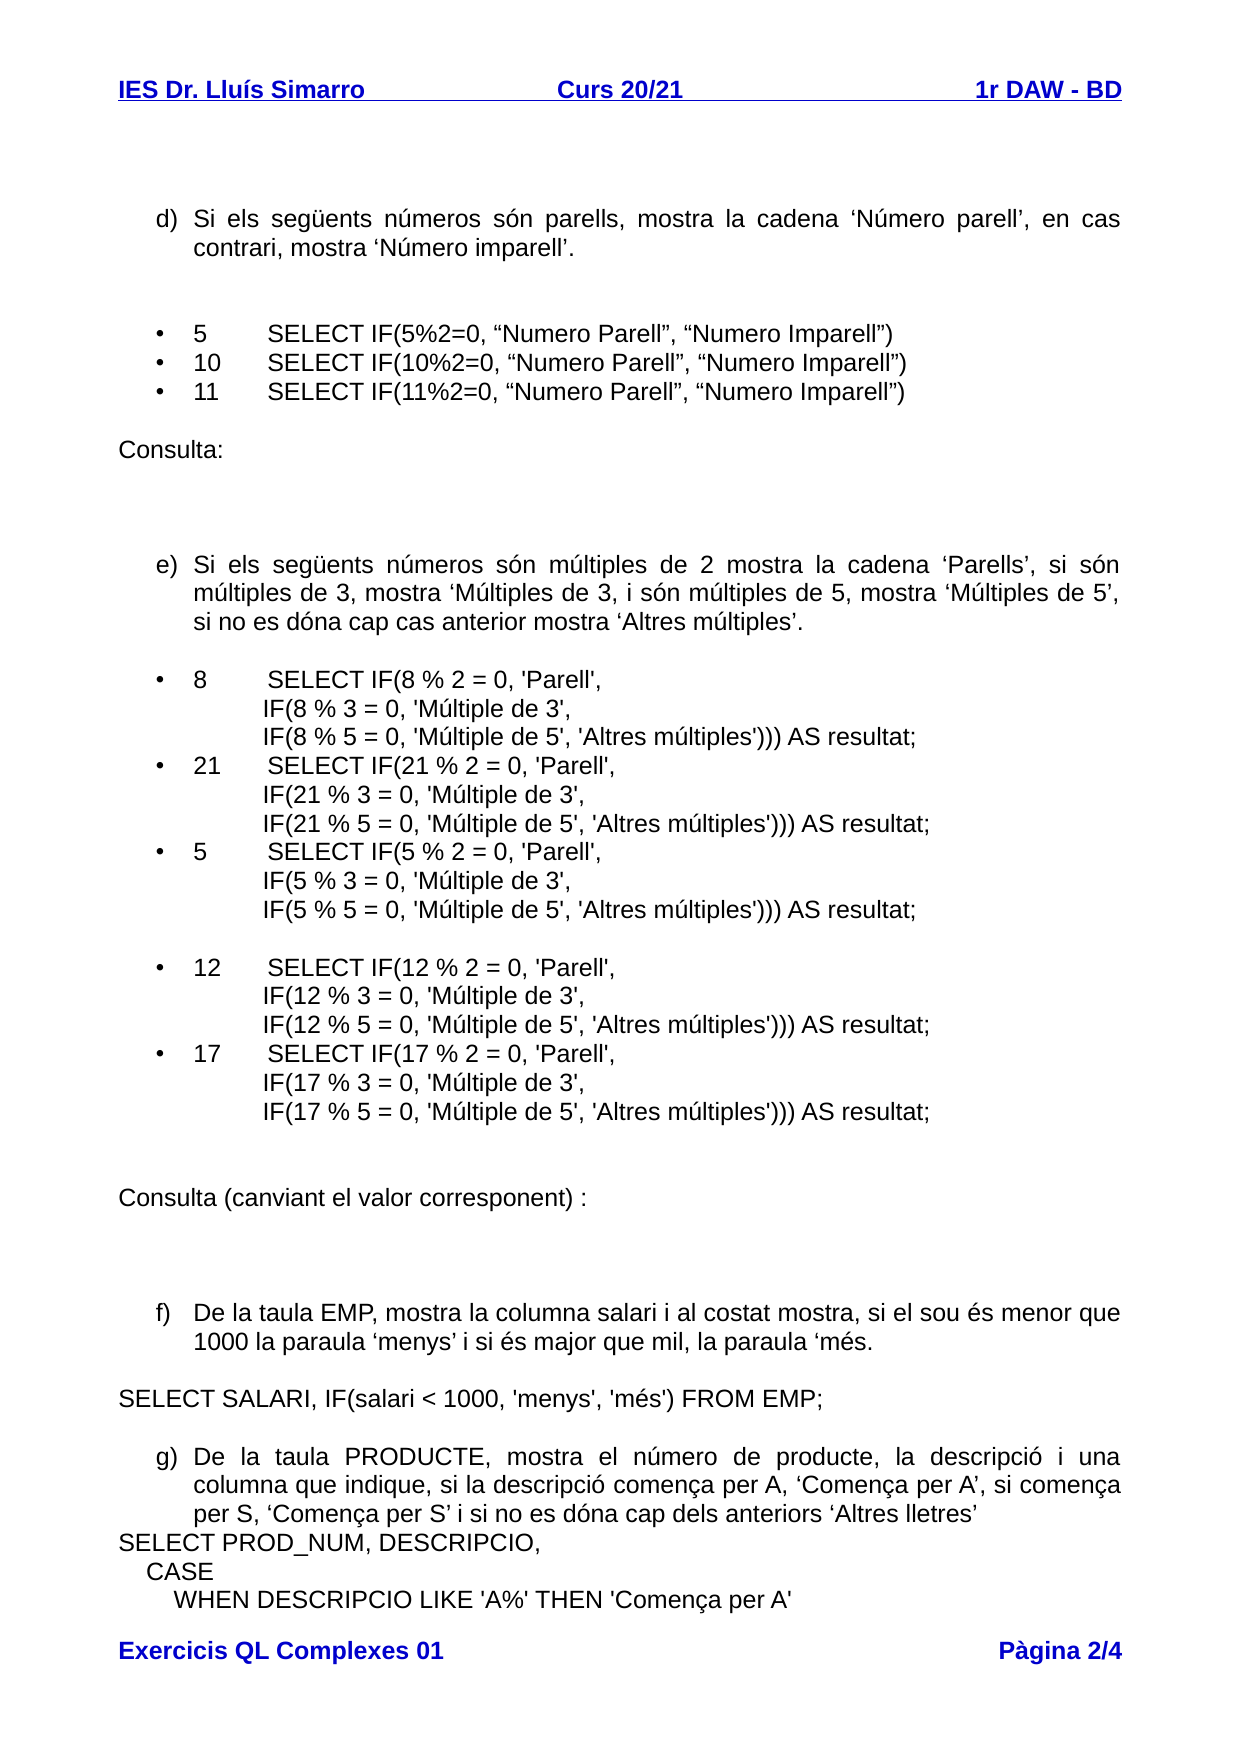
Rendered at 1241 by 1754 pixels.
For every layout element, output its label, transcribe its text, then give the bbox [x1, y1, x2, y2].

list 21 SELECT IF(21 % 2 = 0, 'Parell', [156, 751, 1122, 780]
text IF(5 % 5 = 0, 'Múltiple de 5', 'Altres múltiples'))) AS resultat; [193, 895, 1122, 924]
text IF(8 % 3 = 0, 'Múltiple de 3', [193, 693, 1122, 722]
text IF(17 % 3 = 0, 'Múltiple de 3', [193, 1068, 1122, 1096]
text SELECT SALARI, IF(salari < 1000, 'menys', 'més') FROM EMP; [118, 1384, 1122, 1413]
list Si els següents números són múltiples de 2 mostra la cadena ‘Parells’, si són múltiples de 3, mostra ‘Múltiples de 3, i són múltiples de 5, mostra ‘Múltiples de 5’, si no es dóna cap cas anterior mostra ‘Altres múltiples’. [156, 550, 1122, 636]
text CASE [118, 1556, 1122, 1585]
list 12 SELECT IF(12 % 2 = 0, 'Parell', [156, 952, 1122, 981]
list 10 SELECT IF(10%2=0, “Numero Parell”, “Numero Imparell”) [156, 348, 1122, 377]
text Consulta: [118, 435, 1122, 463]
list 17 SELECT IF(17 % 2 = 0, 'Parell', [156, 1039, 1122, 1068]
text IF(21 % 5 = 0, 'Múltiple de 5', 'Altres múltiples'))) AS resultat; [193, 809, 1122, 837]
text Consulta (canviant el valor corresponent) : [118, 1183, 1122, 1211]
text IF(8 % 5 = 0, 'Múltiple de 5', 'Altres múltiples'))) AS resultat; [193, 722, 1122, 751]
list 5 SELECT IF(5 % 2 = 0, 'Parell', [156, 837, 1122, 866]
list De la taula EMP, mostra la columna salari i al costat mostra, si el sou és menor que 1000 la paraula ‘menys’ i si és major que mil, la paraula ‘més. [156, 1298, 1122, 1355]
list 5 SELECT IF(5%2=0, “Numero Parell”, “Numero Imparell”) [156, 319, 1122, 348]
text IF(17 % 5 = 0, 'Múltiple de 5', 'Altres múltiples'))) AS resultat; [193, 1096, 1122, 1125]
text IF(12 % 3 = 0, 'Múltiple de 3', [193, 981, 1122, 1010]
text IF(12 % 5 = 0, 'Múltiple de 5', 'Altres múltiples'))) AS resultat; [193, 1010, 1122, 1039]
text WHEN DESCRIPCIO LIKE 'A%' THEN 'Comença per A' [118, 1585, 1122, 1614]
text IF(5 % 3 = 0, 'Múltiple de 3', [193, 866, 1122, 895]
list 11 SELECT IF(11%2=0, “Numero Parell”, “Numero Imparell”) [156, 377, 1122, 406]
text IF(21 % 3 = 0, 'Múltiple de 3', [193, 780, 1122, 809]
text SELECT PROD_NUM, DESCRIPCIO, [118, 1528, 1122, 1556]
list De la taula PRODUCTE, mostra el número de producte, la descripció i una columna que indique, si la descripció comença per A, ‘Comença per A’, si comença per S, ‘Comença per S’ i si no es dóna cap dels anteriors ‘Altres lletres’ [156, 1441, 1122, 1528]
list Si els següents números són parells, mostra la cadena ‘Número parell’, en cas contrari, mostra ‘Número imparell’. [156, 204, 1122, 262]
list 8 SELECT IF(8 % 2 = 0, 'Parell', [156, 665, 1122, 693]
